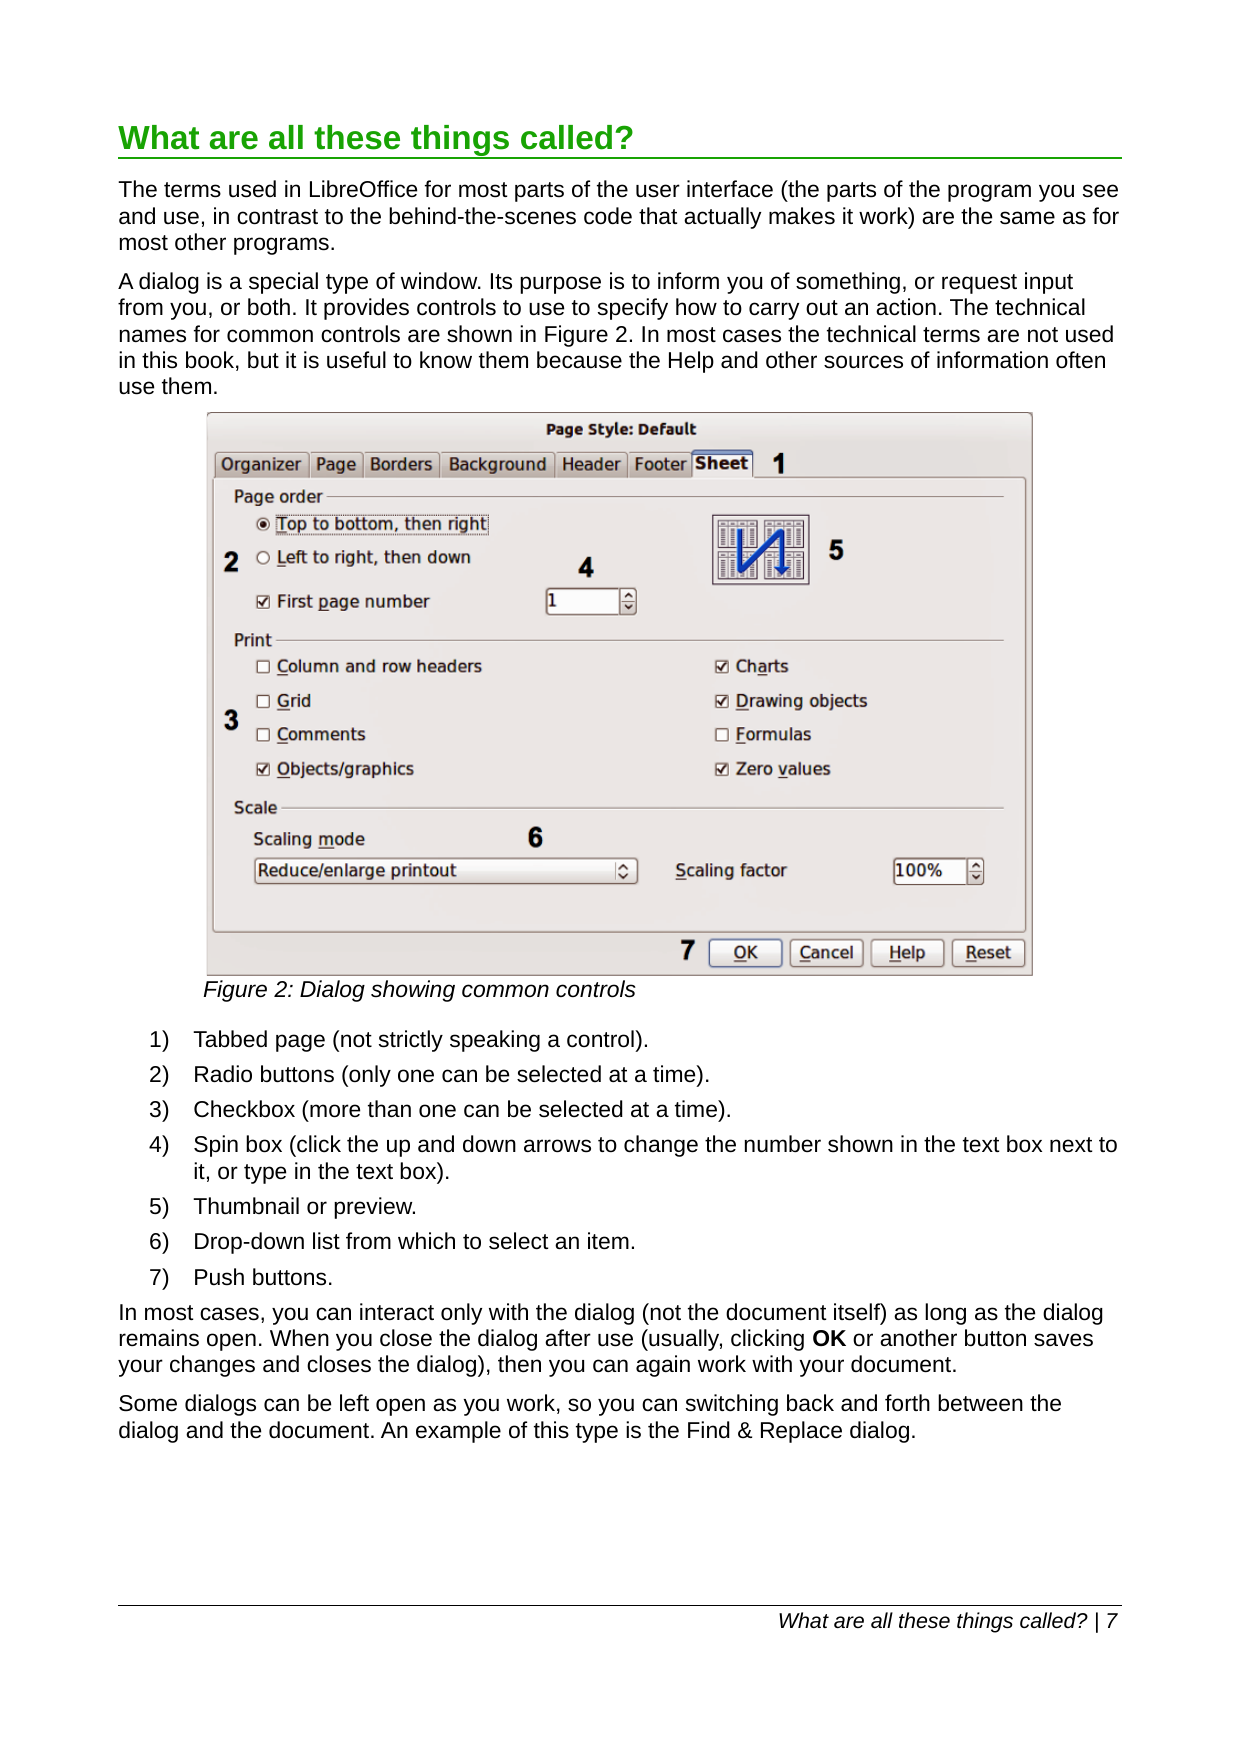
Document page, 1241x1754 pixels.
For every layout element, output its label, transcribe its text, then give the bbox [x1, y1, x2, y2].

picture [206, 412, 1034, 977]
text In most cases, you can interact only with the dialog (not the document itself) as long as the dialog remains open. When you close the dialog after use (usually, clicking OK or another button saves your changes and closes the dialog), then you can again work with your document. [118, 1299, 1122, 1378]
list Thumbnail or preview. [169, 1193, 1122, 1219]
text The terms used in LibreOffice for most parts of the user interface (the parts of the program you see and use, in contrast to the behind-the-scenes code that actually makes it work) are the same as for most other programs. [118, 176, 1122, 255]
text Figure 2: Dialog showing common controls [203, 412, 1037, 1002]
list Drop-down list from which to select an item. [169, 1228, 1122, 1254]
text A dialog is a special type of window. Its purpose is to inform you of something, or request input from you, or both. It provides controls to use to specify how to carry out an action. The technical names for common controls are shown in Figure 2. In most cases the technical terms are not used in this book, but it is useful to know them because the Help and other sources of information often use them. [118, 268, 1122, 400]
list Push buttons. [169, 1263, 1122, 1290]
list Spin box (click the up and down arrows to change the number shown in the text box next to it, or type in the text box). [169, 1131, 1122, 1184]
subtitle What are all these things called? [118, 118, 1122, 157]
text Some dialogs can be left open as you work, so you can switching back and forth between the dialog and the document. An example of this type is the Find & Replace dialog. [118, 1390, 1122, 1443]
list Tabbed page (not strictly speaking a control). [169, 1026, 1122, 1052]
list Radio buttons (only one can be selected at a time). [169, 1061, 1122, 1087]
list Checkbox (more than one can be selected at a time). [169, 1096, 1122, 1123]
